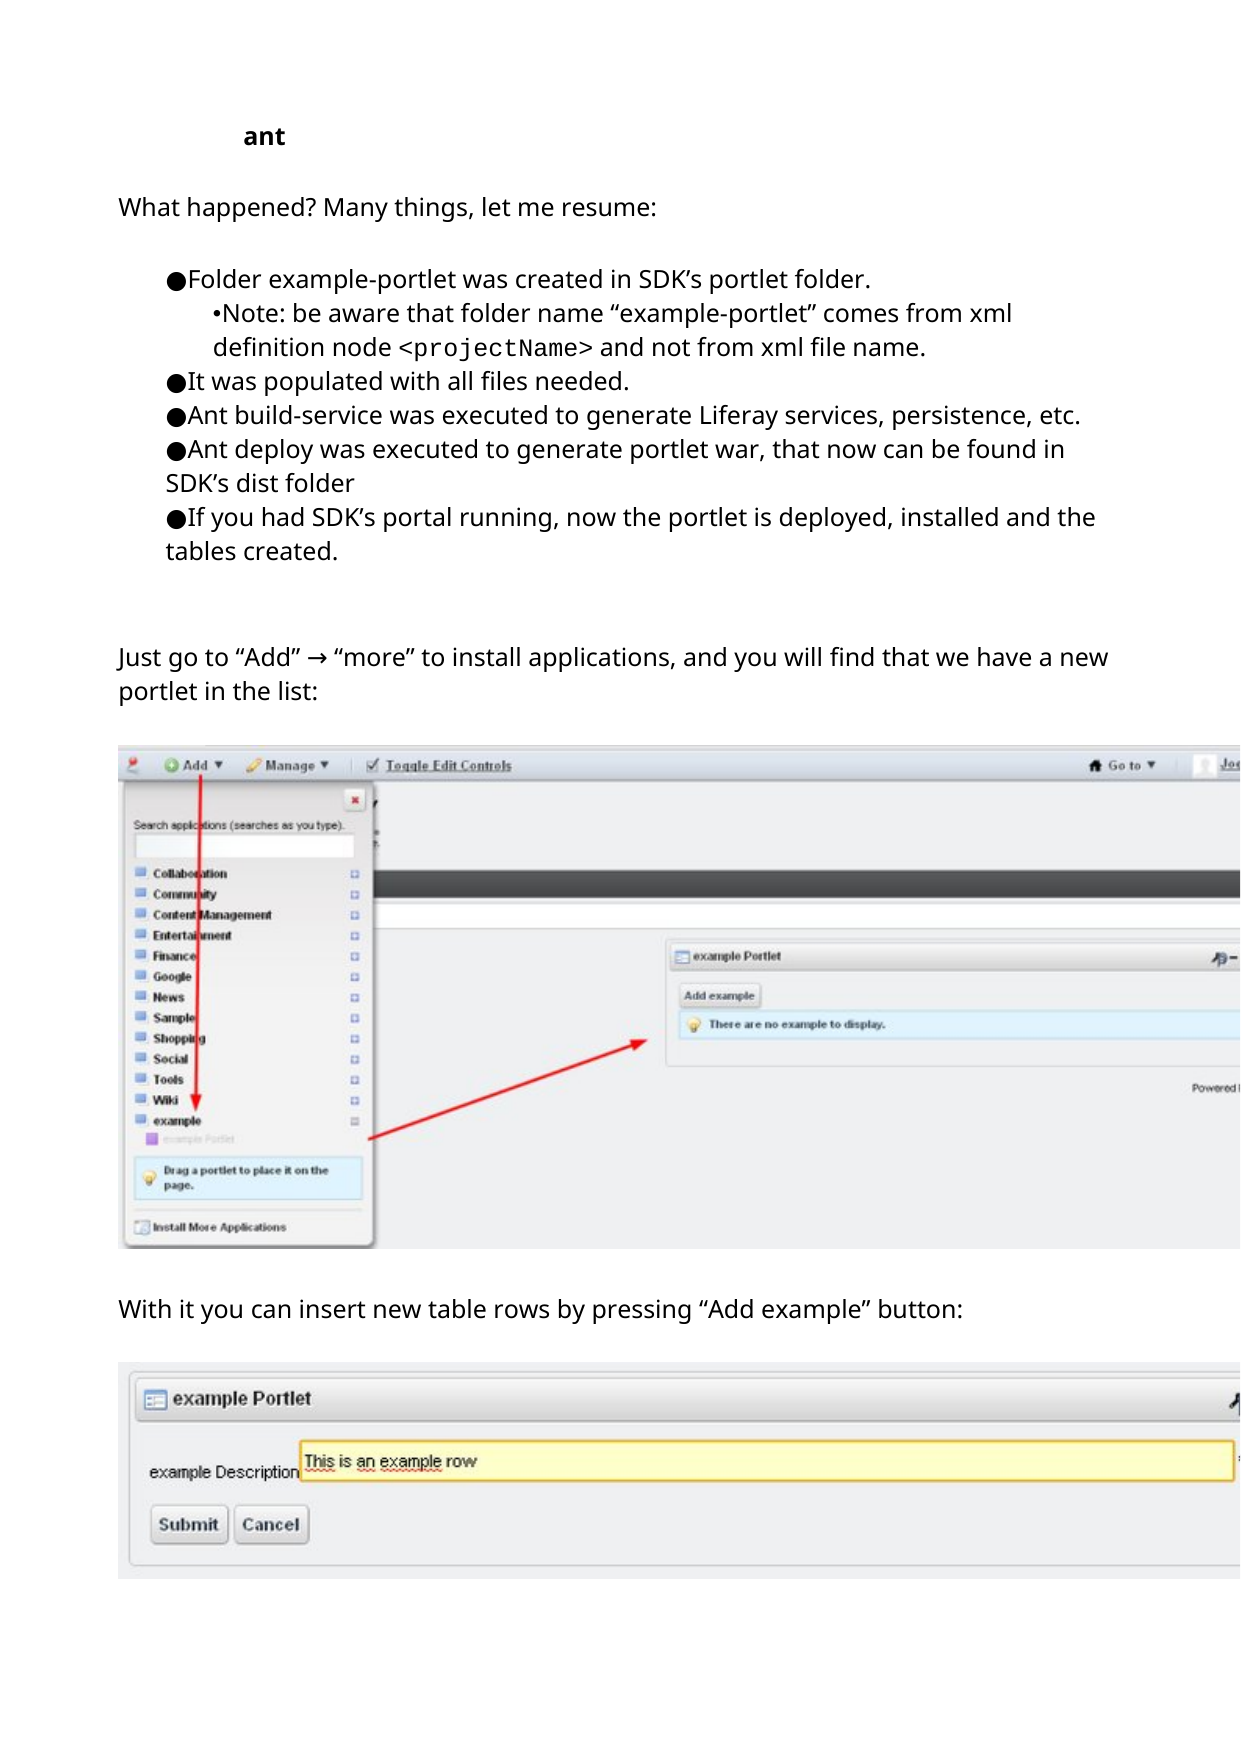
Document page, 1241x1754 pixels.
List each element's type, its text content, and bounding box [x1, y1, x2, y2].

list Folder example-portlet was created in SDK’s portlet folder. [118, 261, 1122, 295]
list Ant build-service was executed to generate Liferay services, persistence, etc. [118, 398, 1122, 432]
list Ant deploy was executed to generate portlet war, that now can be found in SDK’s dist folder [118, 432, 1122, 500]
text ant [243, 118, 997, 152]
text Just go to “Add” → “more” to install applications, and you will find that we have a new portlet in the list: [118, 639, 1122, 708]
list Note: be aware that folder name “example-portlet” comes from xml definition node <projectName> and not from xml file name. [118, 295, 1122, 364]
text What happened? Many things, let me resume: [118, 190, 1122, 224]
list It was populated with all files needed. [118, 364, 1122, 398]
list If you had SDK’s portal running, now the portlet is deployed, installed and the tables created. [118, 500, 1122, 602]
text With it you can insert new table rows by pressing “Add example” button: [118, 1291, 1122, 1325]
